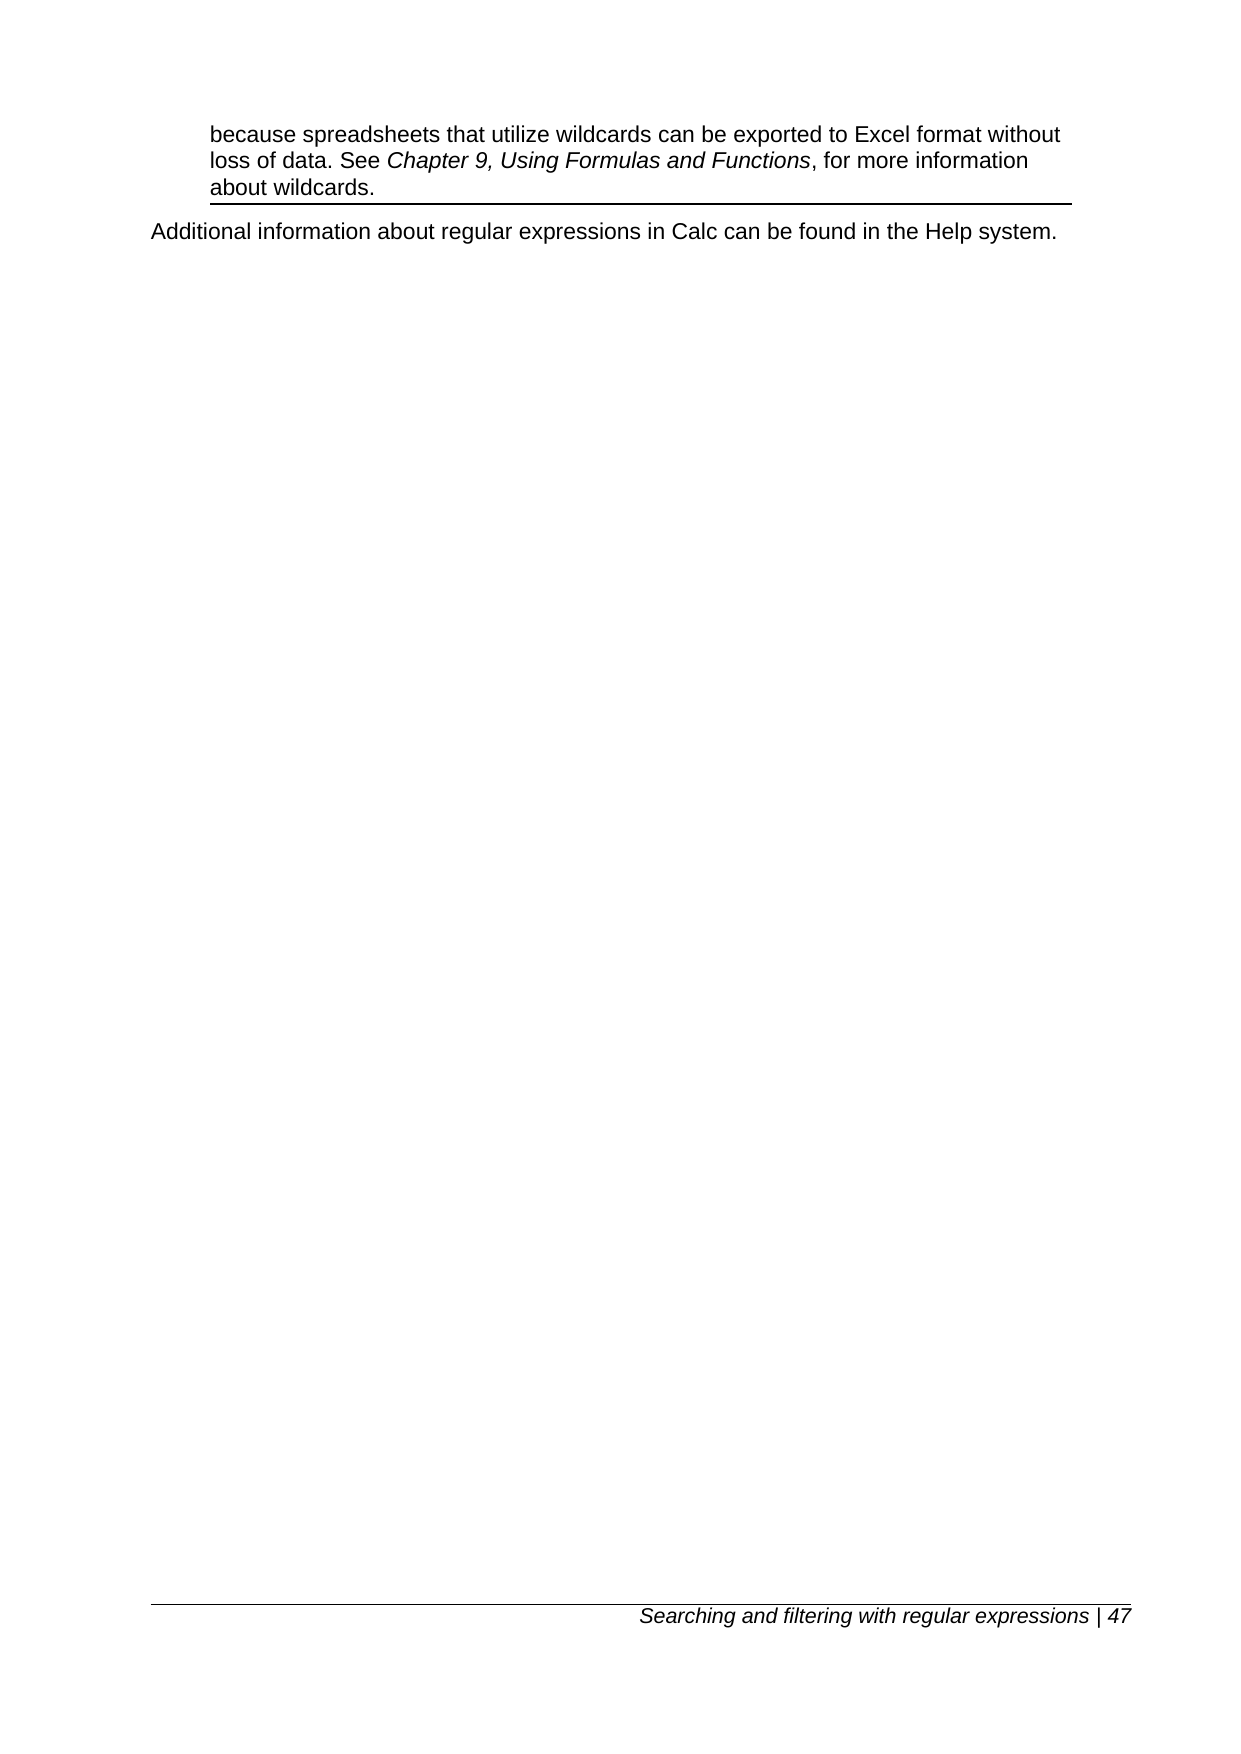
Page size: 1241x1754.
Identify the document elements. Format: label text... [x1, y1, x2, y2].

text Additional information about regular expressions in Calc can be found in the Help system. [151, 218, 1131, 244]
text because spreadsheets that utilize wildcards can be exported to Excel format without loss of data. See Chapter 9, Using Formulas and Functions, for more information about wildcards. [209, 121, 1072, 205]
